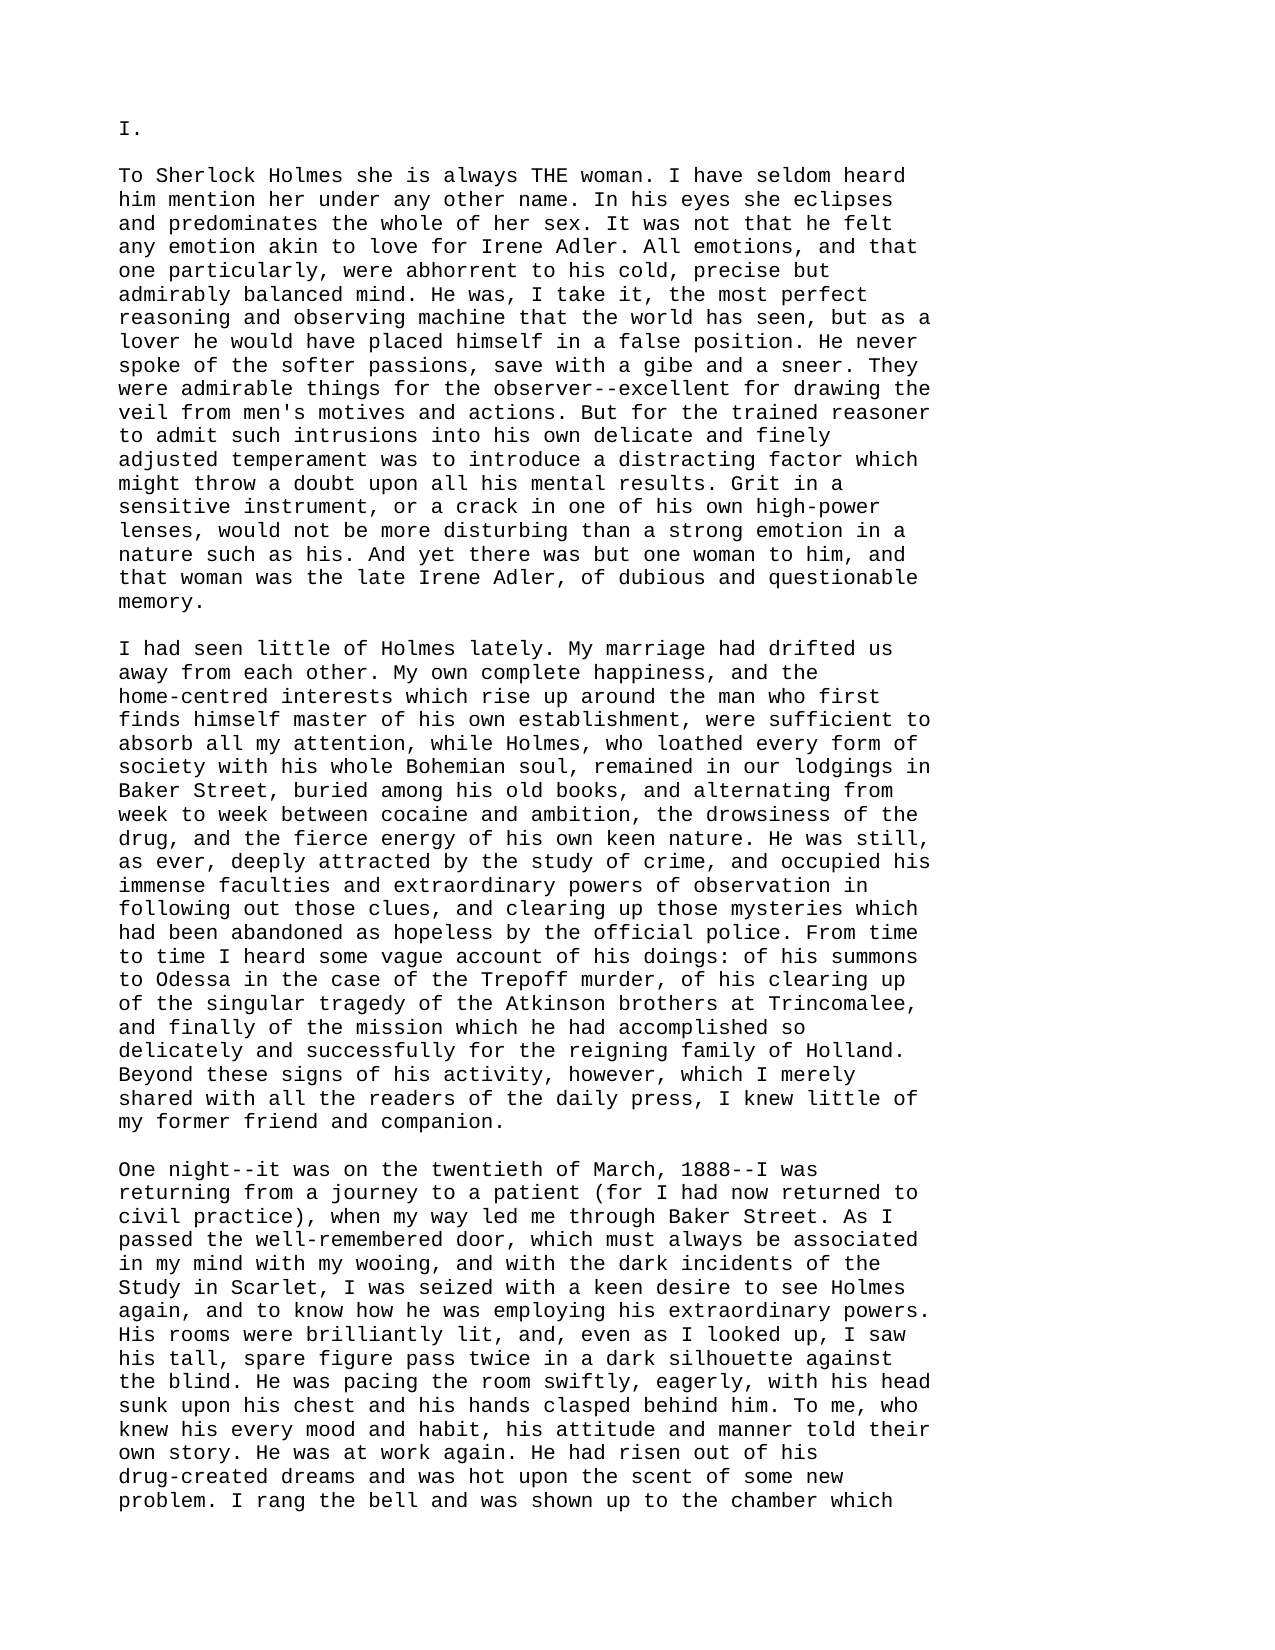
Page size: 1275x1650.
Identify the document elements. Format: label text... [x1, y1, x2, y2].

text I. [118, 118, 1157, 142]
text as ever, deeply attracted by the study of crime, and occupied his [118, 851, 1157, 875]
text to admit such intrusions into his own delicate and finely [118, 426, 1157, 449]
text To Sherlock Holmes she is always THE woman. I have seldom heard [118, 165, 1157, 189]
text I had seen little of Holmes lately. My marriage had drifted us [118, 638, 1157, 662]
text and finally of the mission which he had accomplished so [118, 1017, 1157, 1040]
text that woman was the late Irene Adler, of dubious and questionable [118, 567, 1157, 591]
text nature such as his. And yet there was but one woman to him, and [118, 544, 1157, 567]
text spoke of the softer passions, save with a gibe and a sneer. They [118, 354, 1157, 378]
text one particularly, were abhorrent to his cold, precise but [118, 260, 1157, 284]
text veil from men's motives and actions. But for the trained reasoner [118, 402, 1157, 426]
text own story. He was at work again. He had risen out of his [118, 1442, 1157, 1466]
text lover he would have placed himself in a false position. He never [118, 331, 1157, 354]
text immense faculties and extraordinary powers of observation in [118, 875, 1157, 898]
text might throw a doubt upon all his mental results. Grit in a [118, 473, 1157, 496]
text problem. I rang the bell and was shown up to the chamber which [118, 1489, 1157, 1513]
text following out those clues, and clearing up those mysteries which [118, 898, 1157, 922]
text sunk upon his chest and his hands clasped behind him. To me, who [118, 1395, 1157, 1419]
text Study in Scarlet, I was seized with a keen desire to see Holmes [118, 1277, 1157, 1300]
text to time I heard some vague account of his doings: of his summons [118, 946, 1157, 969]
text shared with all the readers of the daily press, I knew little of [118, 1088, 1157, 1111]
text reasoning and observing machine that the world has seen, but as a [118, 307, 1157, 331]
text to Odessa in the case of the Trepoff murder, of his clearing up [118, 969, 1157, 993]
text passed the well-remembered door, which must always be associated [118, 1229, 1157, 1253]
text week to week between cocaine and ambition, the drowsiness of the [118, 804, 1157, 827]
text delicately and successfully for the reigning family of Holland. [118, 1040, 1157, 1064]
text my former friend and companion. [118, 1111, 1157, 1135]
text and predominates the whole of her sex. It was not that he felt [118, 213, 1157, 236]
text of the singular tragedy of the Atkinson brothers at Trincomalee, [118, 993, 1157, 1017]
text drug-created dreams and was hot upon the scent of some new [118, 1466, 1157, 1489]
text civil practice), when my way led me through Baker Street. As I [118, 1206, 1157, 1229]
text Beyond these signs of his activity, however, which I merely [118, 1064, 1157, 1088]
text society with his whole Bohemian soul, remained in our lodgings in [118, 757, 1157, 780]
text His rooms were brilliantly lit, and, even as I looked up, I saw [118, 1324, 1157, 1348]
text the blind. He was pacing the room swiftly, eagerly, with his head [118, 1371, 1157, 1395]
text were admirable things for the observer--excellent for drawing the [118, 378, 1157, 402]
text adjusted temperament was to introduce a distracting factor which [118, 449, 1157, 473]
text home-centred interests which rise up around the man who first [118, 686, 1157, 709]
text knew his every mood and habit, his attitude and manner told their [118, 1419, 1157, 1442]
text his tall, spare figure pass twice in a dark silhouette against [118, 1348, 1157, 1371]
text admirably balanced mind. He was, I take it, the most perfect [118, 284, 1157, 307]
text returning from a journey to a patient (for I had now returned to [118, 1182, 1157, 1206]
text lenses, would not be more disturbing than a strong emotion in a [118, 520, 1157, 544]
text One night--it was on the twentieth of March, 1888--I was [118, 1158, 1157, 1182]
text finds himself master of his own establishment, were sufficient to [118, 709, 1157, 733]
text drug, and the fierce energy of his own keen nature. He was still, [118, 827, 1157, 851]
text away from each other. My own complete happiness, and the [118, 662, 1157, 686]
text in my mind with my wooing, and with the dark incidents of the [118, 1253, 1157, 1277]
text absorb all my attention, while Holmes, who loathed every form of [118, 733, 1157, 757]
text Baker Street, buried among his old books, and alternating from [118, 780, 1157, 804]
text memory. [118, 591, 1157, 615]
text sensitive instrument, or a crack in one of his own high-power [118, 496, 1157, 520]
text had been abandoned as hopeless by the official police. From time [118, 922, 1157, 946]
text him mention her under any other name. In his eyes she eclipses [118, 189, 1157, 213]
text any emotion akin to love for Irene Adler. All emotions, and that [118, 236, 1157, 260]
text again, and to know how he was employing his extraordinary powers. [118, 1300, 1157, 1324]
